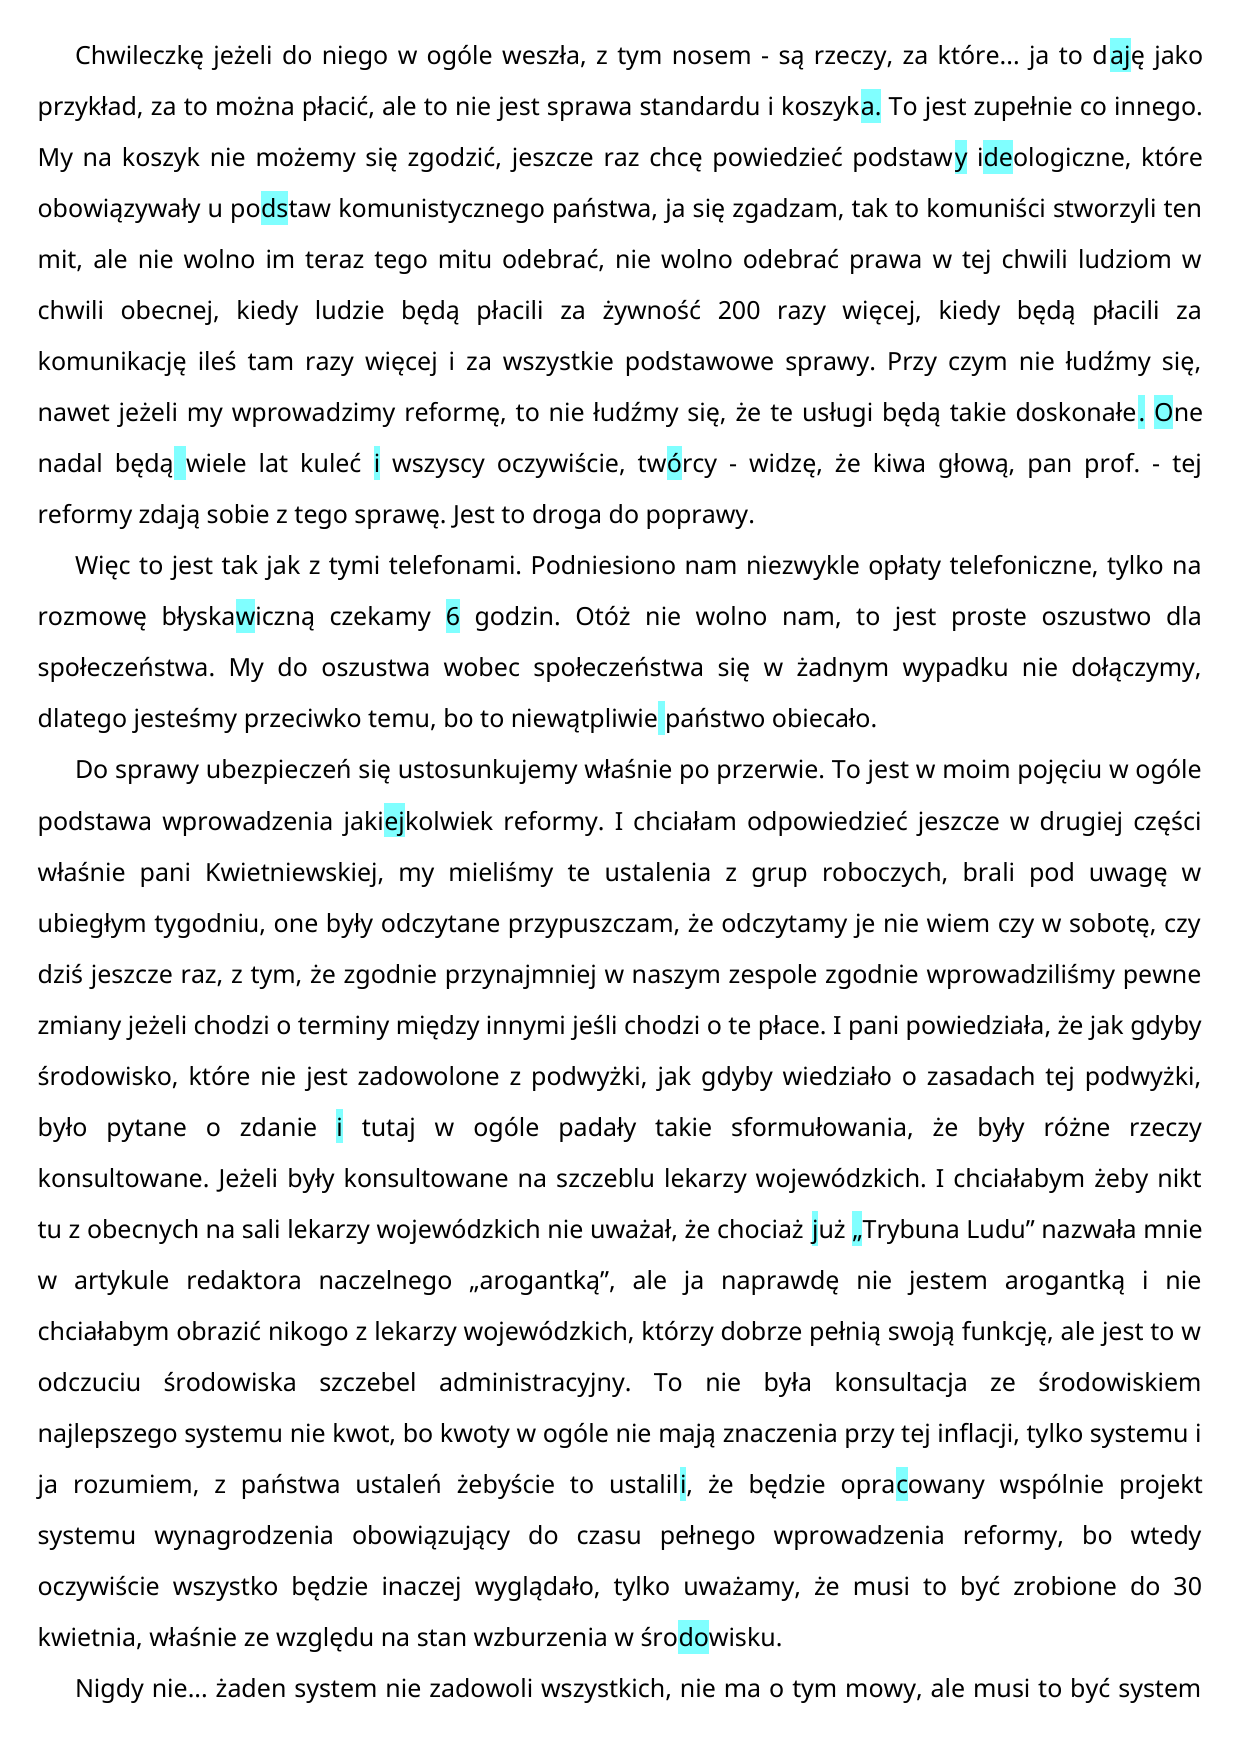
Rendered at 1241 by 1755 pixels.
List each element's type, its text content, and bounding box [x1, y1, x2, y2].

text Nigdy nie... żaden system nie zadowoli wszystkich, nie ma o tym mowy, ale musi to być system [37, 1671, 1203, 1705]
text Więc to jest tak jak z tymi telefonami. Podniesiono nam niezwykle opłaty telefoniczne, tylko na rozmowę błyskawiczną czekamy 6 godzin. Otóż nie wolno nam, to jest proste oszustwo dla społeczeństwa. My do oszustwa wobec społeczeństwa się w żadnym wypadku nie dołączymy, dlatego jesteśmy przeciwko temu, bo to niewątpliwie państwo obiecało. [37, 548, 1203, 735]
text Chwileczkę jeżeli do niego w ogóle weszła, z tym nosem - są rzeczy, za które... ja to daję jako przykład, za to można płacić, ale to nie jest sprawa standardu i koszyka. To jest zupełnie co innego. My na koszyk nie możemy się zgodzić, jeszcze raz chcę powiedzieć podstawy ideologiczne, które obowiązywały u podstaw komunistycznego państwa, ja się zgadzam, tak to komuniści stworzyli ten mit, ale nie wolno im teraz tego mitu odebrać, nie wolno odebrać prawa w tej chwili ludziom w chwili obecnej, kiedy ludzie będą płacili za żywność 200 razy więcej, kiedy będą płacili za komunikację ileś tam razy więcej i za wszystkie podstawowe sprawy. Przy czym nie łudźmy się, nawet jeżeli my wprowadzimy reformę, to nie łudźmy się, że te usługi będą takie doskonałe. One nadal będą wiele lat kuleć i wszyscy oczywiście, twórcy - widzę, że kiwa głową, pan prof. - tej reformy zdają sobie z tego sprawę. Jest to droga do poprawy. [37, 37, 1203, 531]
text Do sprawy ubezpieczeń się ustosunkujemy właśnie po przerwie. To jest w moim pojęciu w ogóle podstawa wprowadzenia jakiejkolwiek reformy. I chciałam odpowiedzieć jeszcze w drugiej części właśnie pani Kwietniewskiej, my mieliśmy te ustalenia z grup roboczych, brali pod uwagę w ubiegłym tygodniu, one były odczytane przypuszczam, że odczytamy je nie wiem czy w sobotę, czy dziś jeszcze raz, z tym, że zgodnie przynajmniej w naszym zespole zgodnie wprowadziliśmy pewne zmiany jeżeli chodzi o terminy między innymi jeśli chodzi o te płace. I pani powiedziała, że jak gdyby środowisko, które nie jest zadowolone z podwyżki, jak gdyby wiedziało o zasadach tej podwyżki, było pytane o zdanie i tutaj w ogóle padały takie sformułowania, że były różne rzeczy konsultowane. Jeżeli były konsultowane na szczeblu lekarzy wojewódzkich. I chciałabym żeby nikt tu z obecnych na sali lekarzy wojewódzkich nie uważał, że chociaż już „Trybuna Ludu” nazwała mnie w artykule redaktora naczelnego „arogantką”, ale ja naprawdę nie jestem arogantką i nie chciałabym obrazić nikogo z lekarzy wojewódzkich, którzy dobrze pełnią swoją funkcję, ale jest to w odczuciu środowiska szczebel administracyjny. To nie była konsultacja ze środowiskiem najlepszego systemu nie kwot, bo kwoty w ogóle nie mają znaczenia przy tej inflacji, tylko systemu i ja rozumiem, z państwa ustaleń żebyście to ustalili, że będzie opracowany wspólnie projekt systemu wynagrodzenia obowiązujący do czasu pełnego wprowadzenia reformy, bo wtedy oczywiście wszystko będzie inaczej wyglądało, tylko uważamy, że musi to być zrobione do 30 kwietnia, właśnie ze względu na stan wzburzenia w środowisku. [37, 752, 1203, 1654]
